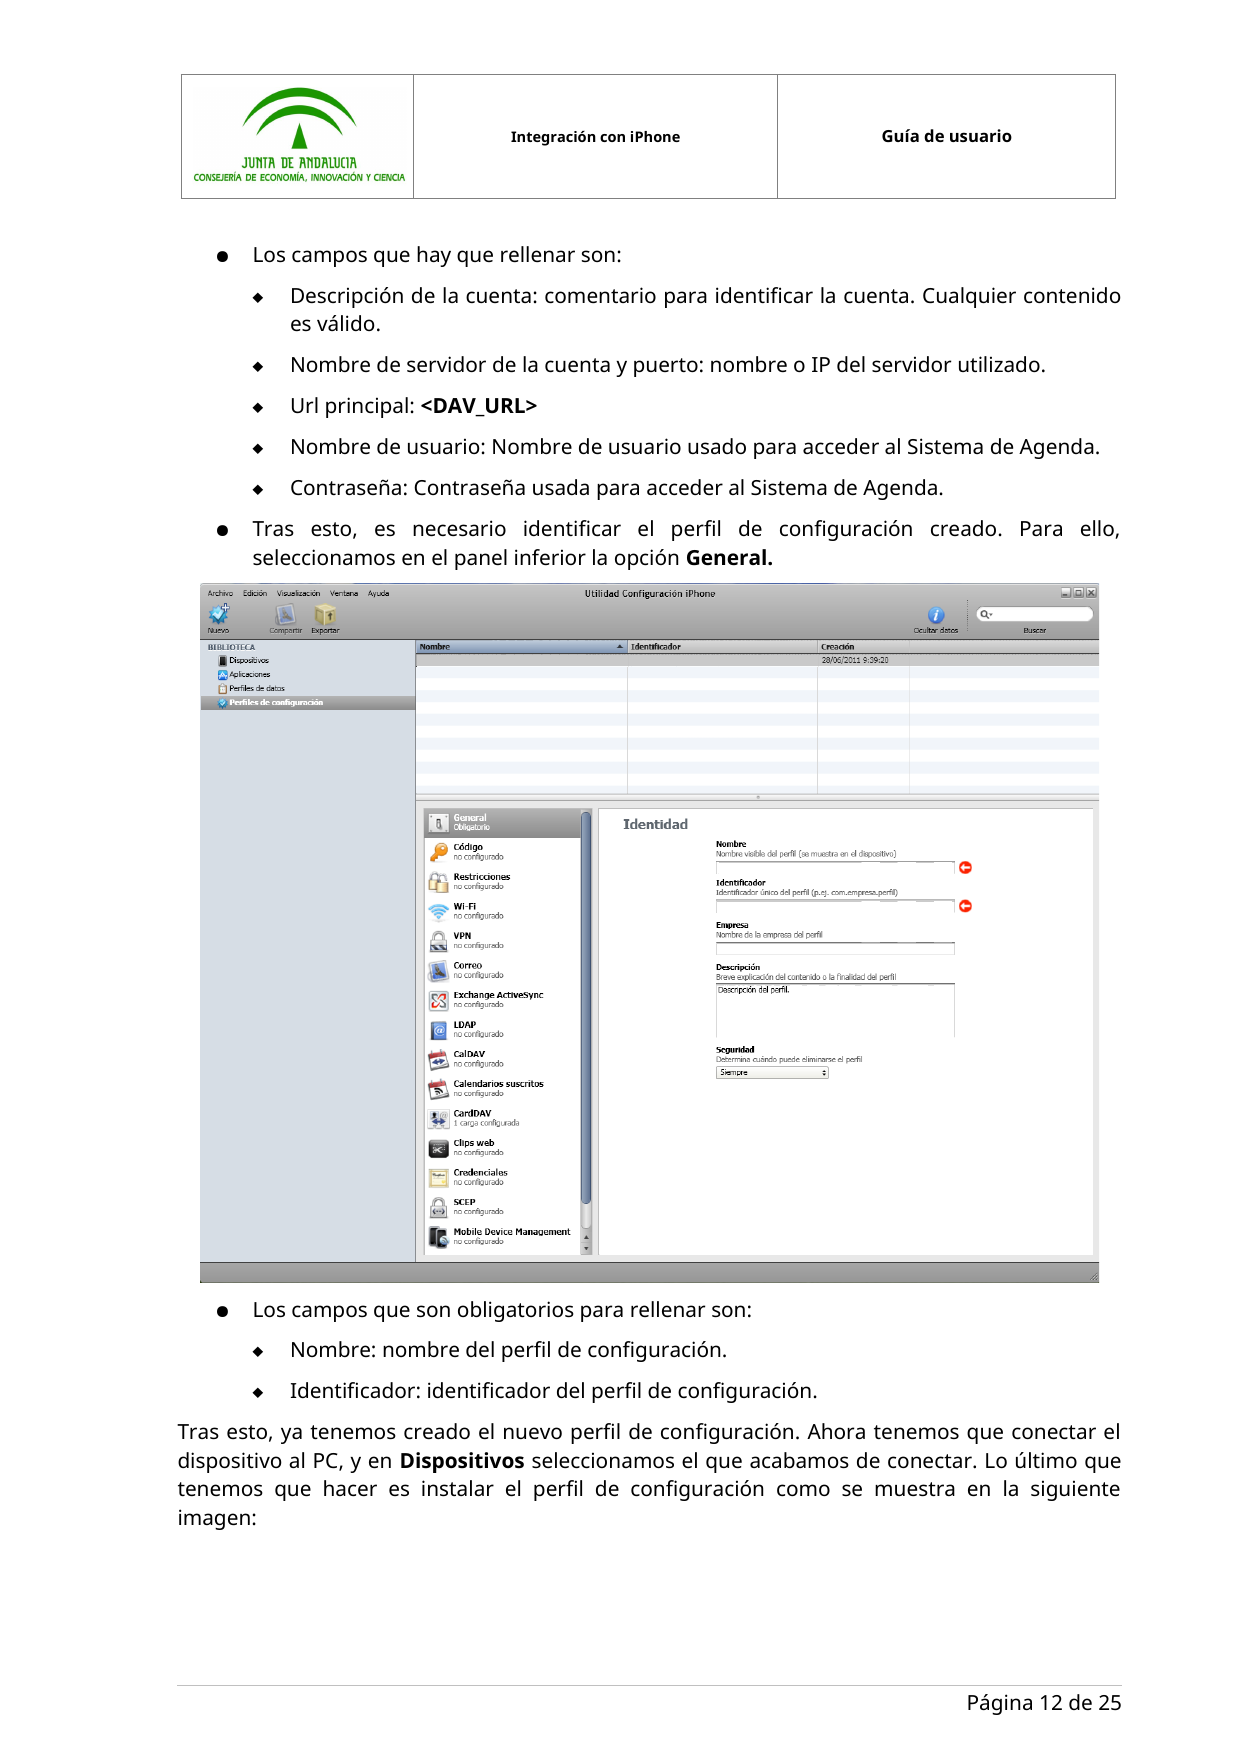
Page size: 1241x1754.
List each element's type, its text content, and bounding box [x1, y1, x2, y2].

list Nombre de usuario: Nombre de usuario usado para acceder al Sistema de Agenda. [252, 432, 1122, 461]
list Contraseña: Contraseña usada para acceder al Sistema de Agenda. [252, 473, 1122, 502]
list Nombre de servidor de la cuenta y puerto: nombre o IP del servidor utilizado. [252, 350, 1122, 379]
list Descripción de la cuenta: comentario para identificar la cuenta. Cualquier contenido es válido. [252, 281, 1122, 338]
picture [192, 87, 407, 186]
list Identificador: identificador del perfil de configuración. [252, 1377, 1122, 1405]
list Los campos que son obligatorios para rellenar son: [215, 1295, 1122, 1323]
text Tras esto, ya tenemos creado el nuevo perfil de configuración. Ahora tenemos que conectar el dispositivo al PC, y en Dispositivos seleccionamos el que acabamos de conectar. Lo último que tenemos que hacer es instalar el perfil de configuración como se muestra en la siguiente imagen: [177, 1417, 1122, 1531]
picture [200, 583, 1100, 1283]
list Url principal: <DAV_URL> [252, 391, 1122, 420]
list Tras esto, es necesario identificar el perfil de configuración creado. Para ello, seleccionamos en el panel inferior la opción General. [215, 514, 1122, 571]
list Nombre: nombre del perfil de configuración. [252, 1336, 1122, 1364]
list Los campos que hay que rellenar son: [215, 240, 1122, 268]
